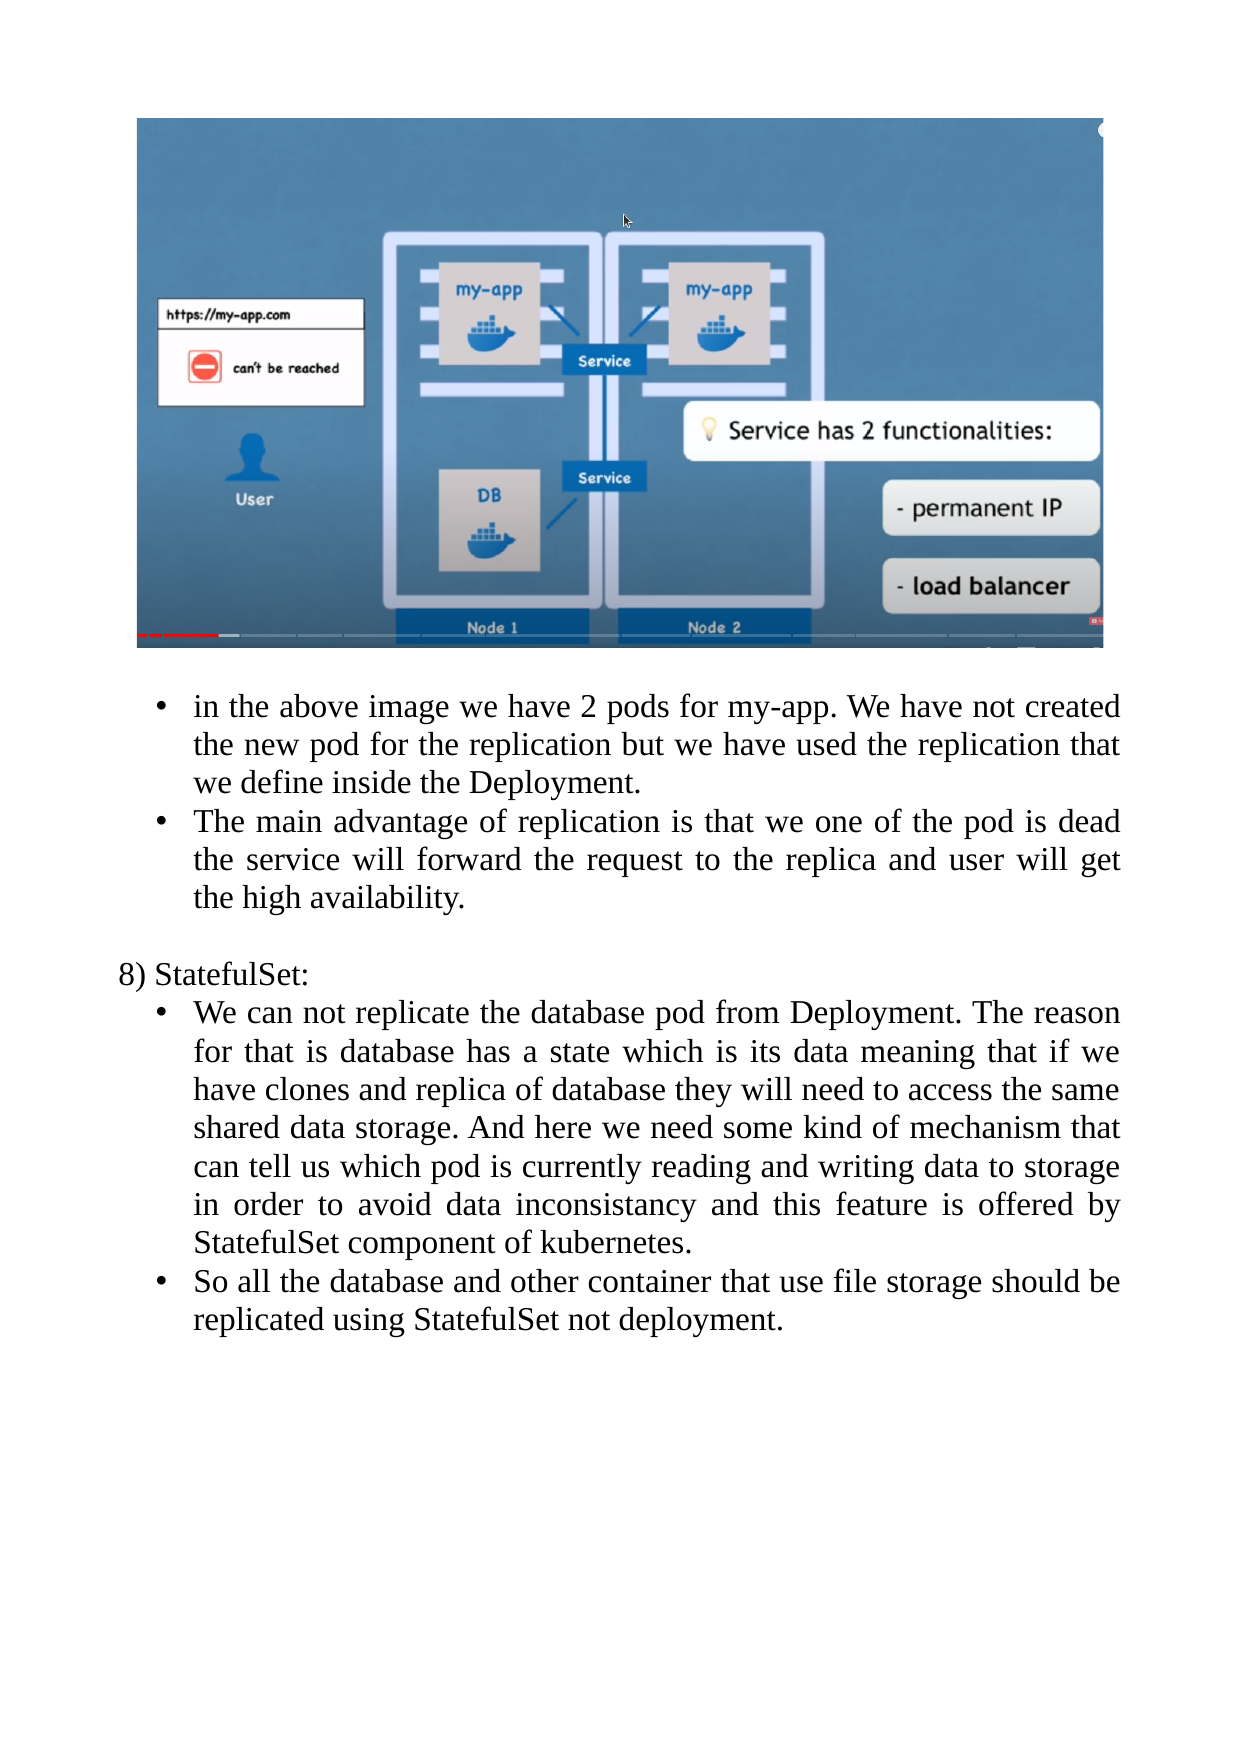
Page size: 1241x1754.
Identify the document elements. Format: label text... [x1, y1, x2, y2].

list in the above image we have 2 pods for my-app. We have not created the new pod for the replication but we have used the replication that we define inside the Deployment. [156, 686, 1122, 801]
text 8) StatefulSet: [118, 954, 1122, 993]
list We can not replicate the database pod from Deployment. The reason for that is database has a state which is its data meaning that if we have clones and replica of database they will need to access the same shared data storage. And here we need some kind of mechanism that can tell us which pod is currently reading and writing data to storage in order to avoid data inconsistancy and this feature is offered by StatefulSet component of kubernetes. [156, 993, 1122, 1261]
picture [136, 118, 1104, 648]
list So all the database and other container that use file storage should be replicated using StatefulSet not deployment. [156, 1261, 1122, 1338]
list The main advantage of replication is that we one of the pod is dead the service will forward the request to the replica and user will get the high availability. [156, 801, 1122, 916]
